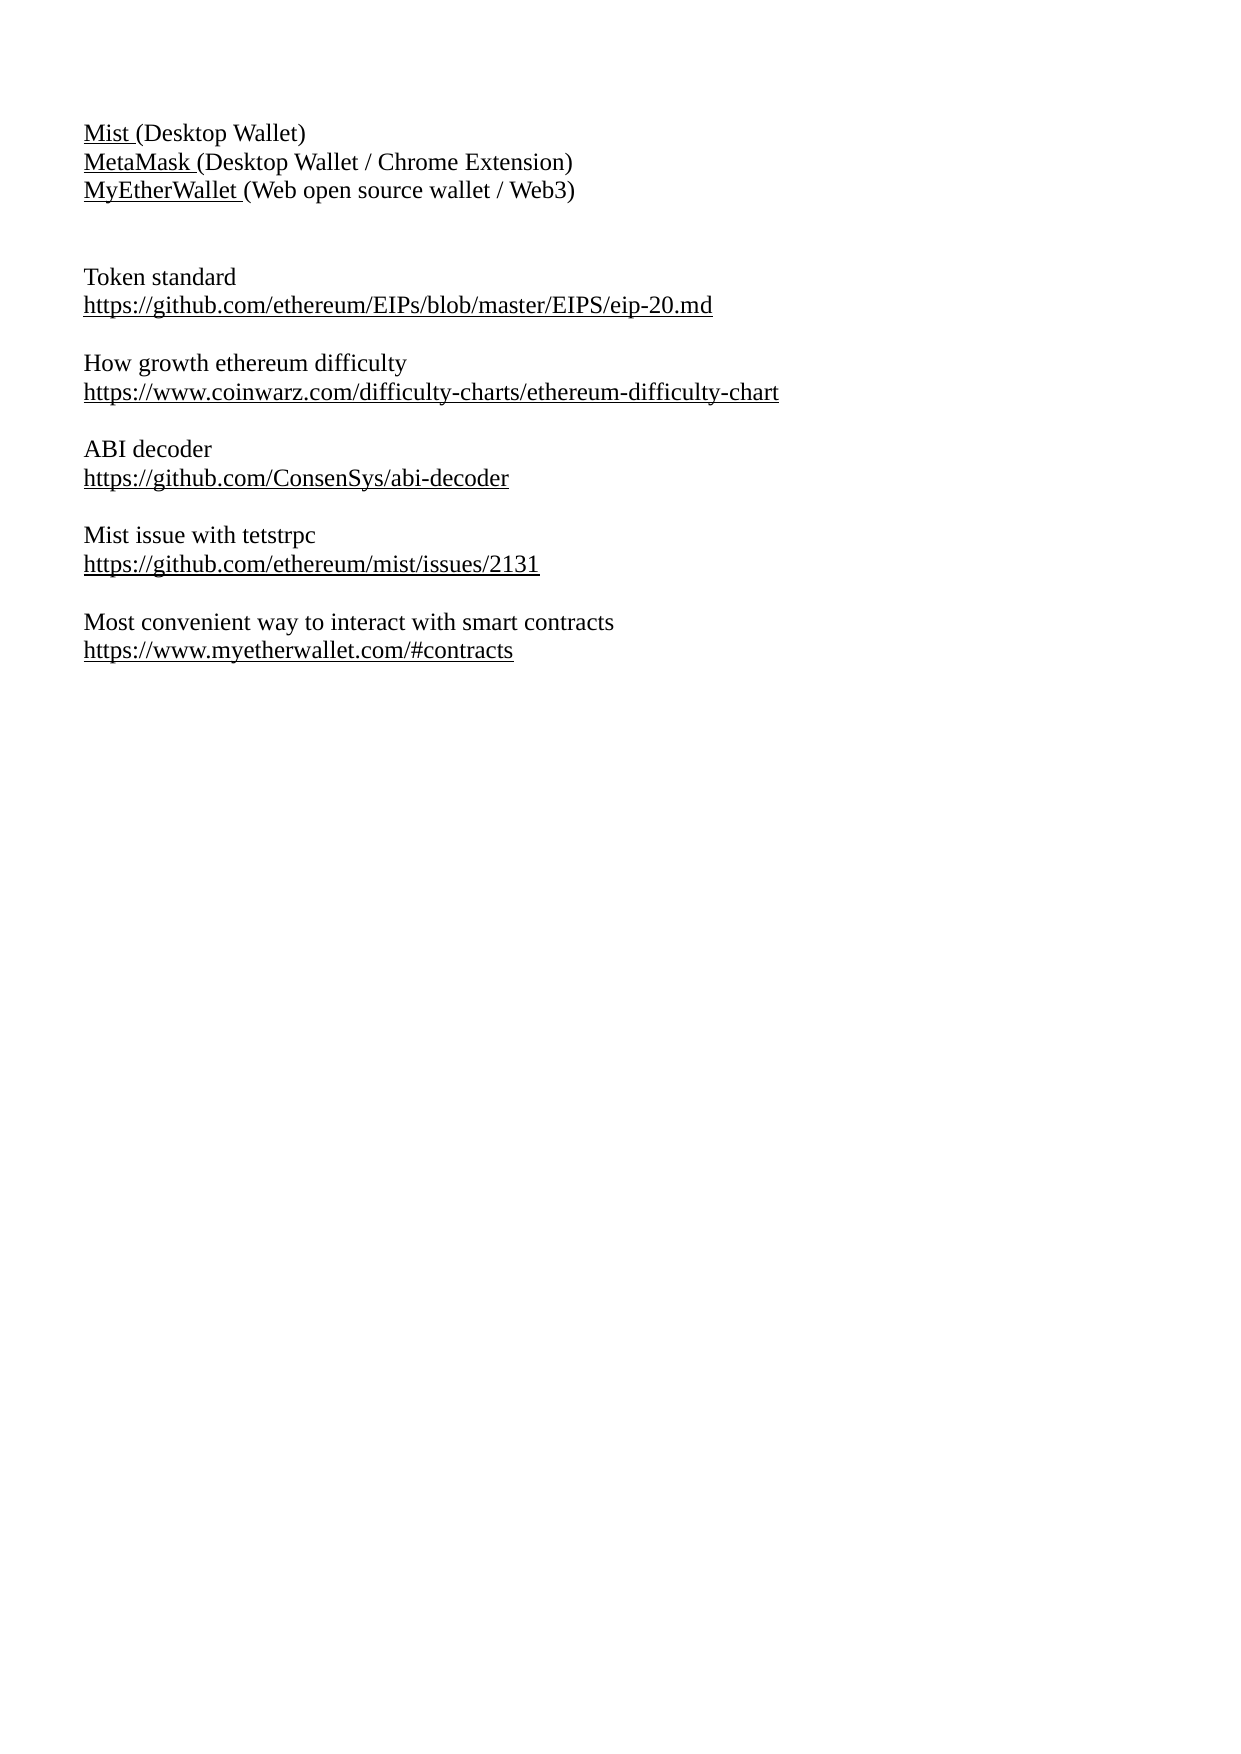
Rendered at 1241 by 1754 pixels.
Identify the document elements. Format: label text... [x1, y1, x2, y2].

text MetaMask (Desktop Wallet / Chrome Extension) [83, 147, 1163, 176]
text https://github.com/ConsenSys/abi-decoder [83, 463, 1163, 492]
text Most convenient way to interact with smart contracts [83, 607, 1163, 636]
text https://www.coinwarz.com/difficulty-charts/ethereum-difficulty-chart [83, 377, 1163, 406]
text https://github.com/ethereum/mist/issues/2131 [83, 549, 1163, 578]
text https://www.myetherwallet.com/#contracts [83, 636, 1163, 664]
text How growth ethereum difficulty [83, 348, 1163, 377]
text ABI decoder [83, 434, 1163, 463]
text MyEtherWallet (Web open source wallet / Web3) [83, 176, 1163, 204]
text Mist issue with tetstrpc [83, 521, 1163, 549]
text Mist (Desktop Wallet) [83, 118, 1163, 147]
text Token standard [83, 262, 1163, 291]
text https://github.com/ethereum/EIPs/blob/master/EIPS/eip-20.md [83, 291, 1163, 319]
